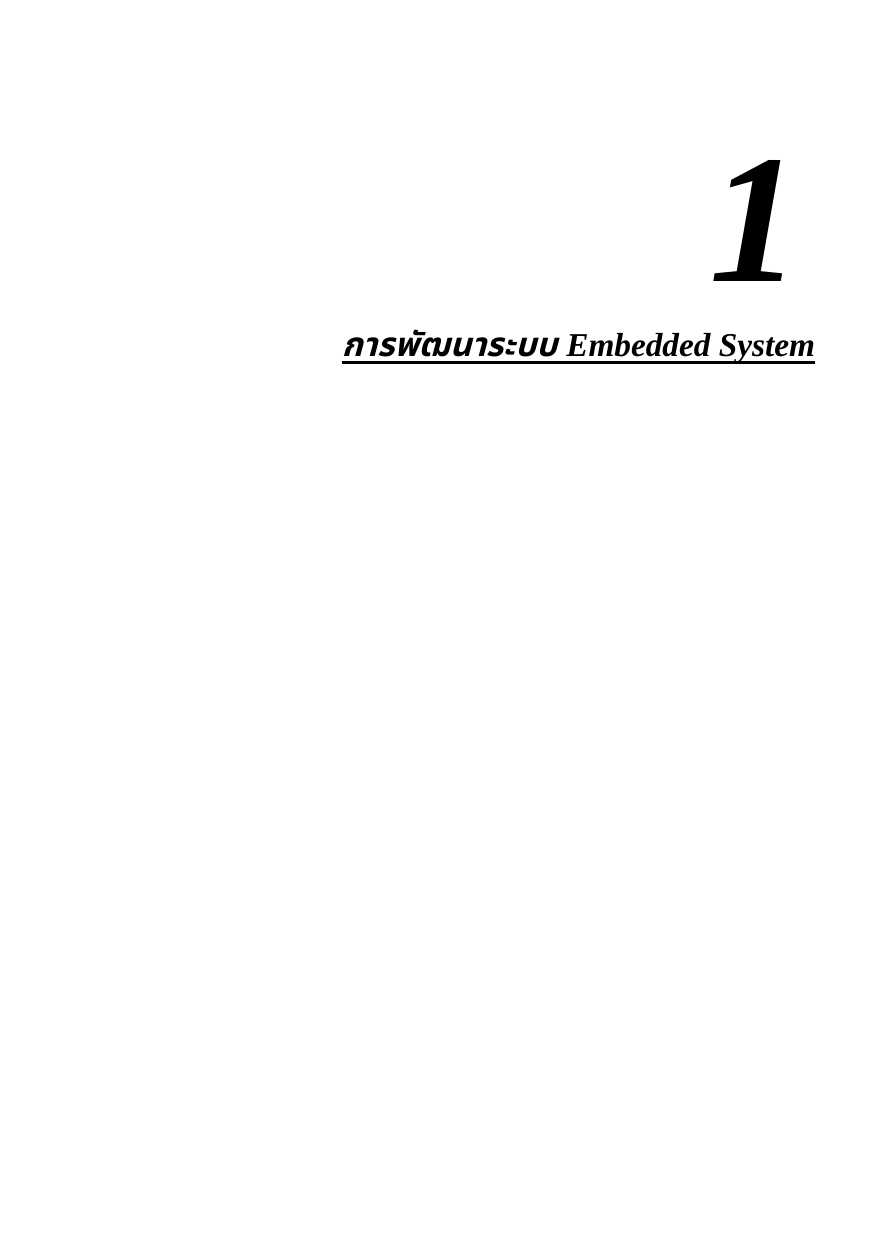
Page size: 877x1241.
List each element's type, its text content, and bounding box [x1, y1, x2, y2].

title การพัฒนาระบบ Embedded System [118, 321, 818, 372]
text 1 [118, 118, 818, 321]
